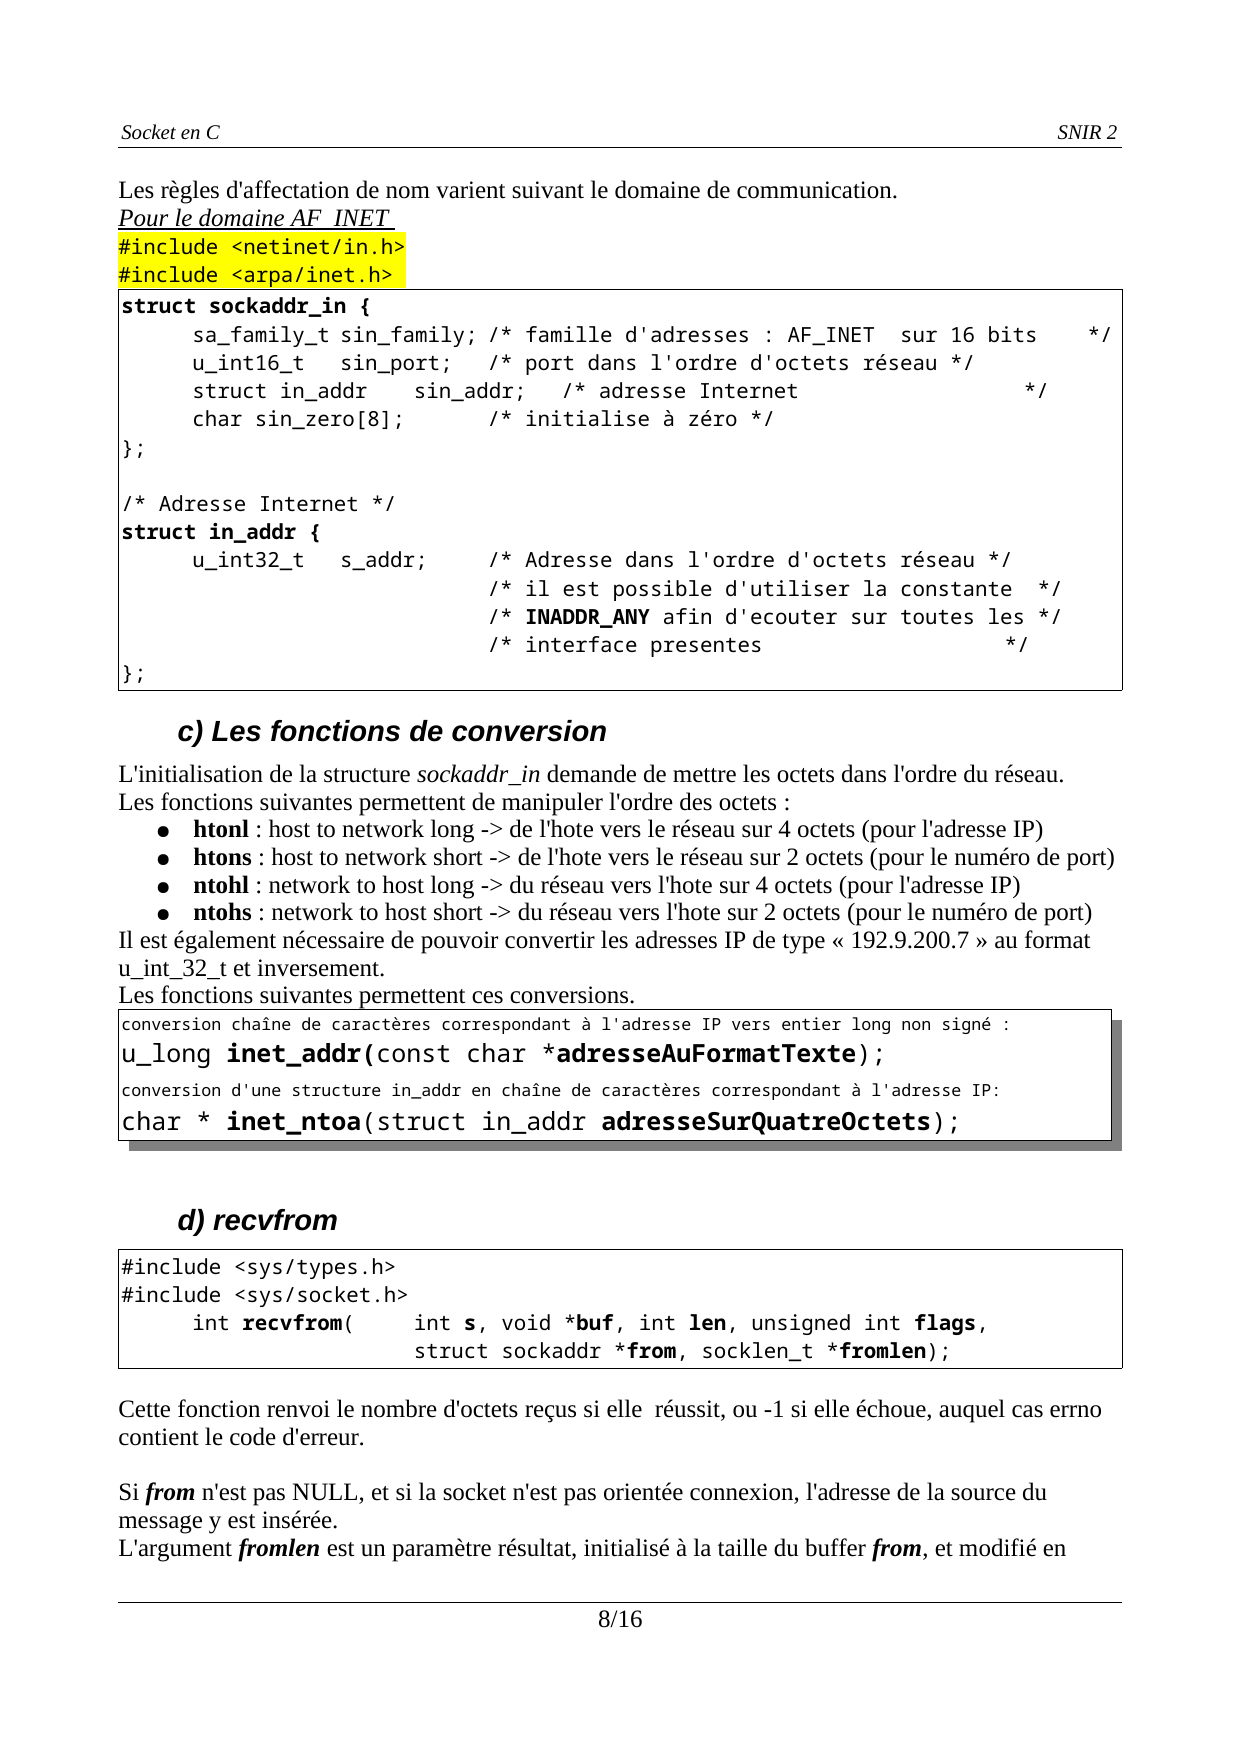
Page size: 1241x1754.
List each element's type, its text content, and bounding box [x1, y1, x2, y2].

text int recvfrom( int s, void *buf, int len, unsigned int flags, [119, 1305, 1122, 1333]
text u_int16_t sin_port; /* port dans l'ordre d'octets réseau */ [119, 345, 1122, 373]
text #include <sys/socket.h> [119, 1277, 1122, 1305]
text conversion d'une structure in_addr en chaîne de caractères correspondant à l'adresse IP: [119, 1066, 1111, 1100]
text Si from n'est pas NULL, et si la socket n'est pas orientée connexion, l'adresse de la source du message y est insérée. [118, 1478, 1122, 1534]
subtitle recvfrom [118, 1203, 1122, 1236]
list htons : host to network short -> de l'hote vers le réseau sur 2 octets (pour le numéro de port) [156, 843, 1122, 871]
text Il est également nécessaire de pouvoir convertir les adresses IP de type « 192.9.200.7 » au format u_int_32_t et inversement. [118, 926, 1122, 982]
text u_long inet_addr(const char *adresseAuFormatTexte); [119, 1032, 1111, 1066]
text char * inet_ntoa(struct in_addr adresseSurQuatreOctets); [119, 1100, 1111, 1140]
text #include <netinet/in.h> [118, 232, 1122, 260]
text struct sockaddr_in { [119, 290, 1122, 317]
text char sin_zero[8]; /* initialise à zéro */ [119, 401, 1122, 429]
text sa_family_t sin_family; /* famille d'adresses : AF_INET sur 16 bits */ [119, 317, 1122, 345]
subtitle Les fonctions de conversion [118, 715, 1122, 747]
list ntohs : network to host short -> du réseau vers l'hote sur 2 octets (pour le numéro de port) [156, 898, 1122, 926]
text Pour le domaine AF_INET [118, 204, 1122, 232]
text }; [119, 429, 1122, 461]
text Les fonctions suivantes permettent de manipuler l'ordre des octets : [118, 788, 1122, 815]
text /* il est possible d'utiliser la constante */ /* INADDR_ANY afin d'ecouter sur toutes les */ [119, 571, 1122, 627]
text #include <sys/types.h> [119, 1250, 1122, 1277]
list htonl : host to network long -> de l'hote vers le réseau sur 4 octets (pour l'adresse IP) [156, 815, 1122, 843]
text L'argument fromlen est un paramètre résultat, initialisé à la taille du buffer from, et modifié en [118, 1534, 1122, 1562]
text L'initialisation de la structure sockaddr_in demande de mettre les octets dans l'ordre du réseau. [118, 760, 1122, 788]
text u_int32_t s_addr; /* Adresse dans l'ordre d'octets réseau */ [119, 542, 1122, 571]
text }; [119, 655, 1122, 690]
text conversion chaîne de caractères correspondant à l'adresse IP vers entier long non signé : [119, 1010, 1111, 1032]
text struct in_addr { [119, 514, 1122, 542]
text Les fonctions suivantes permettent ces conversions. [118, 982, 1122, 1009]
text struct in_addr sin_addr; /* adresse Internet */ [119, 373, 1122, 401]
list ntohl : network to host long -> du réseau vers l'hote sur 4 octets (pour l'adresse IP) [156, 871, 1122, 898]
text Cette fonction renvoi le nombre d'octets reçus si elle réussit, ou -1 si elle échoue, auquel cas errno contient le code d'erreur. [118, 1395, 1122, 1451]
text /* interface presentes */ [119, 627, 1122, 655]
text Les règles d'affectation de nom varient suivant le domaine de communication. [118, 177, 1122, 204]
text #include <arpa/inet.h> [118, 260, 1122, 288]
text struct sockaddr *from, socklen_t *fromlen); [119, 1333, 1122, 1368]
text /* Adresse Internet */ [119, 486, 1122, 514]
